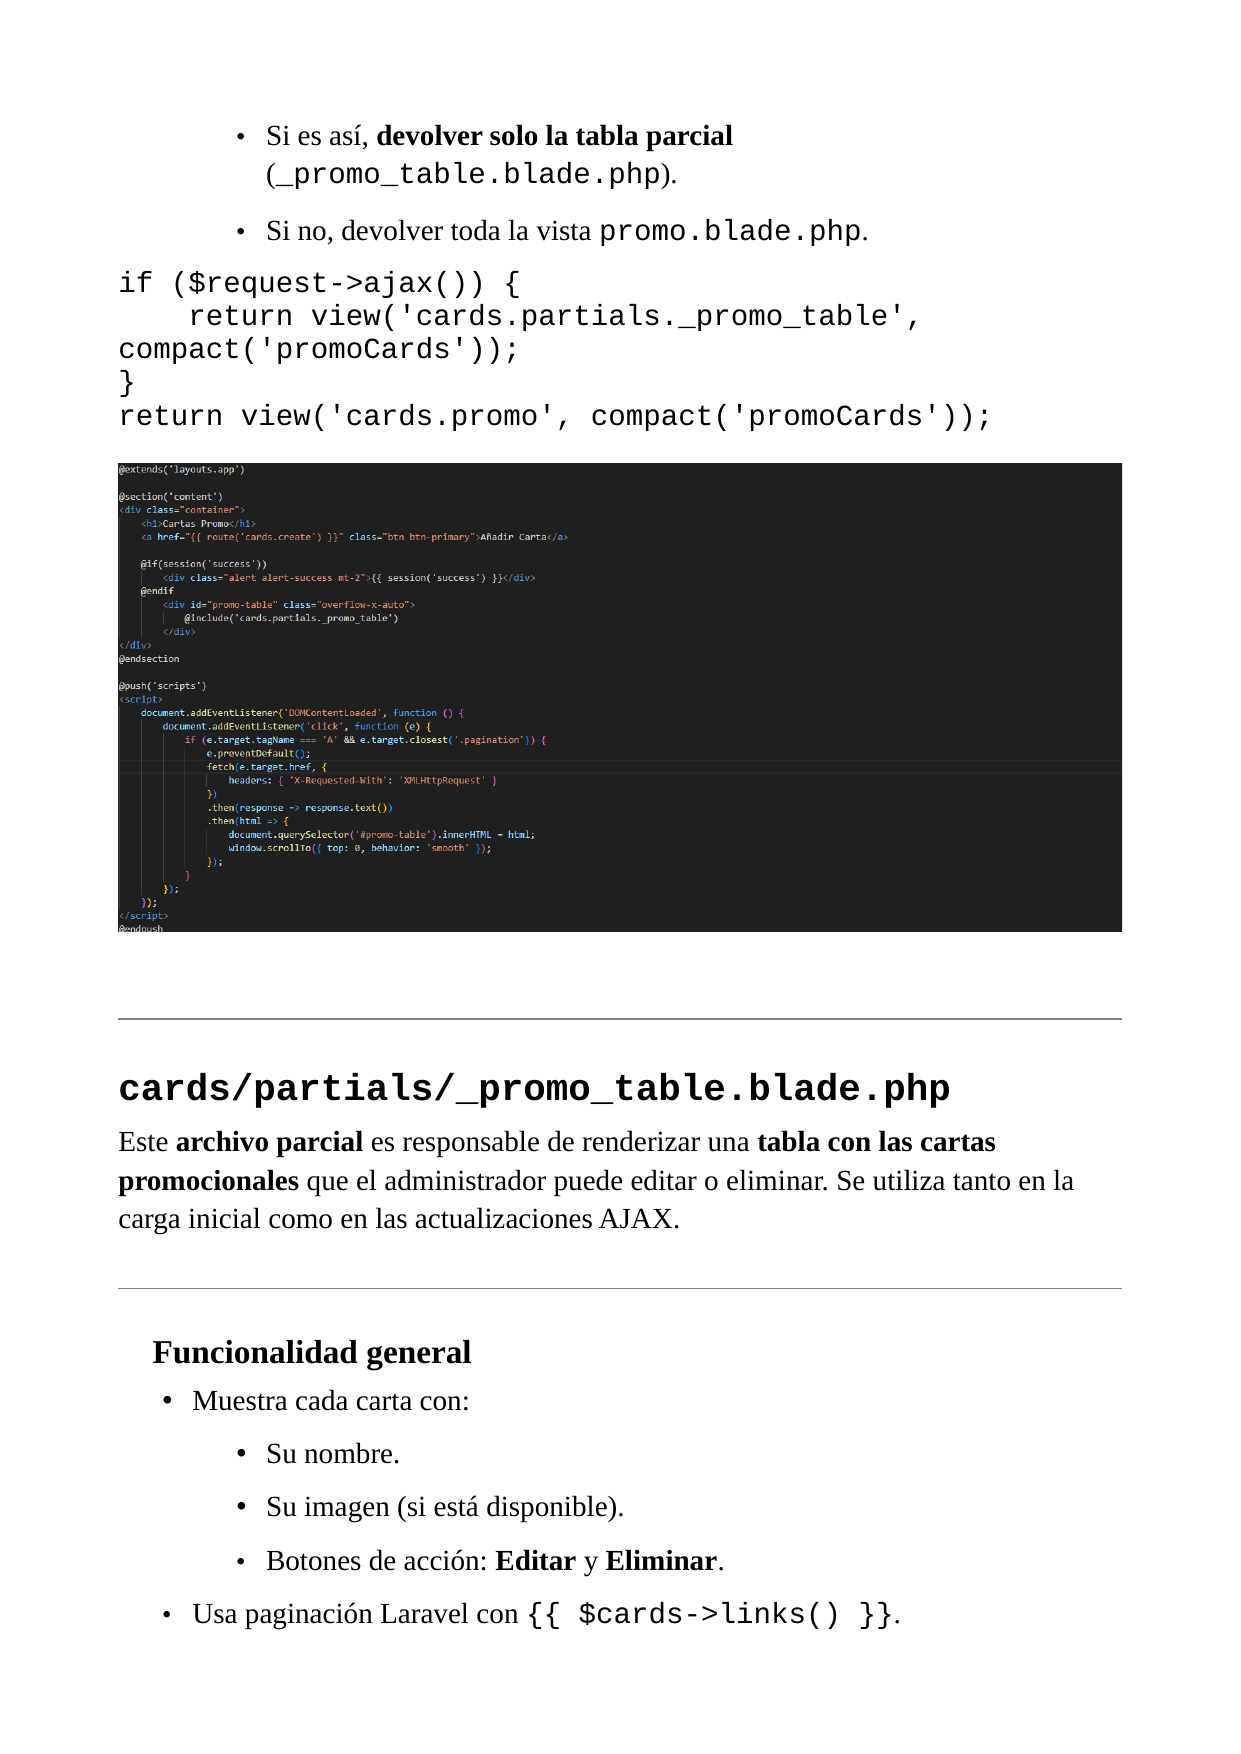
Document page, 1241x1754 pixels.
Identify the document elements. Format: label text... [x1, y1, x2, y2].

list Su nombre. [236, 1436, 1122, 1470]
subtitle cards/partials/_promo_table.blade.php [118, 1069, 1122, 1112]
text Este archivo parcial es responsable de renderizar una tabla con las cartas promocionales que el administrador puede editar o eliminar. Se utiliza tanto en la carga inicial como en las actualizaciones AJAX. [118, 1124, 1122, 1235]
text return view('cards.promo', compact('promoCards')); [118, 401, 1122, 434]
list Si no, devolver toda la vista promo.blade.php. [236, 213, 1122, 249]
text } [118, 368, 1122, 401]
text if ($request->ajax()) { [118, 268, 1122, 302]
list Usa paginación Laravel con {{ $cards->links() }}. [162, 1596, 1122, 1632]
subtitle 📌 Funcionalidad general [118, 1332, 1122, 1371]
list Su imagen (si está disponible). [236, 1489, 1122, 1523]
list Muestra cada carta con: [162, 1383, 1122, 1417]
list Botones de acción: Editar y Eliminar. [236, 1543, 1122, 1576]
text return view('cards.partials._promo_table', compact('promoCards')); [118, 302, 1122, 368]
picture [118, 463, 1123, 932]
list Si es así, devolver solo la tabla parcial (_promo_table.blade.php). [236, 118, 1122, 193]
